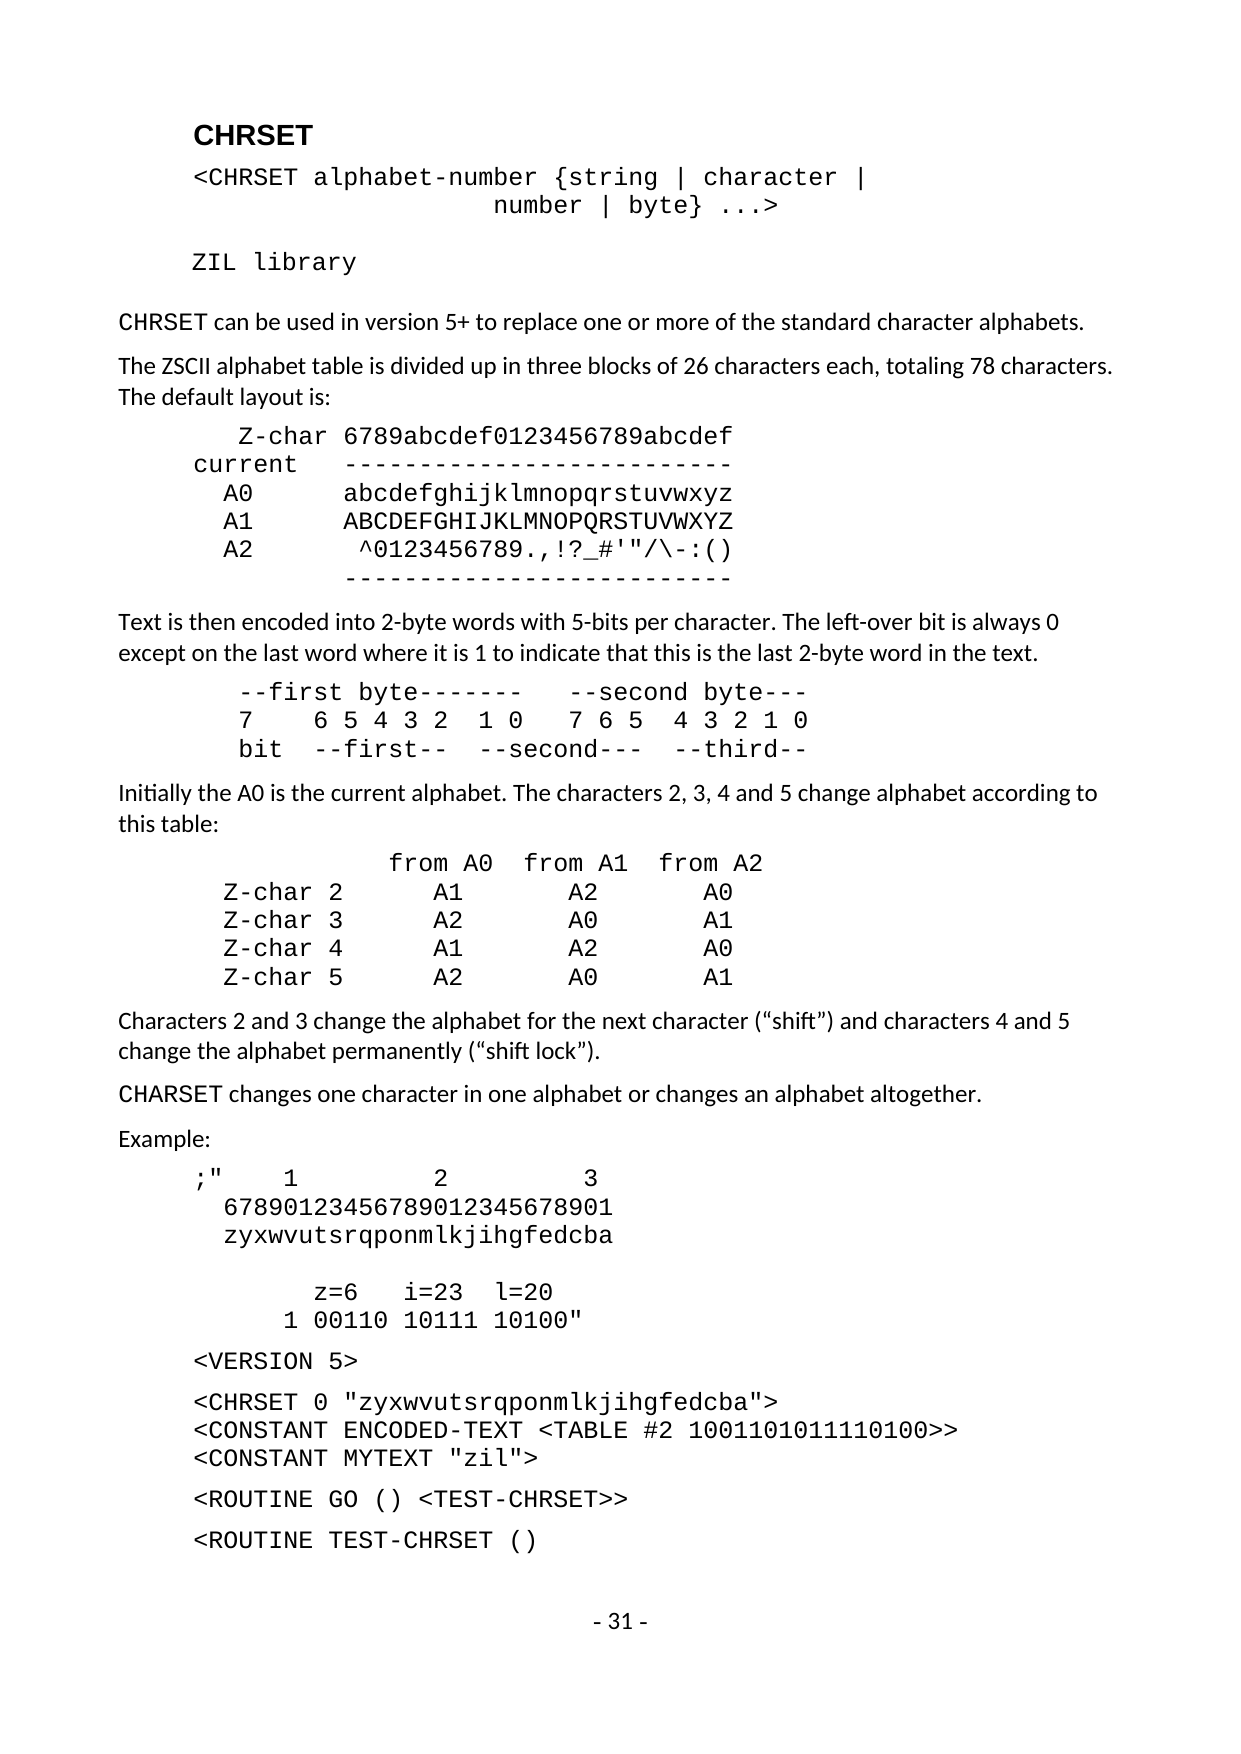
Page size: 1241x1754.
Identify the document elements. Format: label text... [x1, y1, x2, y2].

text Z-char 6789abcdef0123456789abcdef current -------------------------- A0 abcdefghijklmnopqrstuvwxyz A1 ABCDEFGHIJKLMNOPQRSTUVWXYZ A2 ^0123456789.,!?_#'"/\-:() -------------------------- [118, 424, 1122, 594]
text Characters 2 and 3 change the alphabet for the next character (“shift”) and characters 4 and 5 change the alphabet permanently (“shift lock”). [118, 1005, 1122, 1066]
text Example: [118, 1123, 1122, 1153]
text <ROUTINE TEST-CHRSET () [118, 1527, 1122, 1556]
text ;" 1 2 3 67890123456789012345678901 zyxwvutsrqponmlkjihgfedcba z=6 i=23 l=20 1 00110 10111 10100" [118, 1166, 1122, 1336]
text CHRSET can be used in version 5+ to replace one or more of the standard character alphabets. [118, 306, 1122, 338]
text CHARSET changes one character in one alphabet or changes an alphabet altogether. [118, 1078, 1122, 1110]
text from A0 from A1 from A2 Z-char 2 A1 A2 A0 Z-char 3 A2 A0 A1 Z-char 4 A1 A2 A0 Z-char 5 A2 A0 A1 [118, 851, 1122, 992]
text Text is then encoded into 2-byte words with 5-bits per character. The left-over bit is always 0 except on the last word where it is 1 to indicate that this is the last 2-byte word in the text. [118, 606, 1122, 667]
text --first byte------- --second byte--- 7 6 5 4 3 2 1 0 7 6 5 4 3 2 1 0 bit --first-- --second--- --third-- [118, 680, 1122, 765]
text <ROUTINE GO () <TEST-CHRSET>> [118, 1487, 1122, 1515]
subtitle CHRSET [118, 118, 1122, 152]
text ZIL library [192, 249, 1122, 277]
text The ZSCII alphabet table is divided up in three blocks of 26 characters each, totaling 78 characters. The default layout is: [118, 350, 1122, 411]
text Initially the A0 is the current alphabet. The characters 2, 3, 4 and 5 change alphabet according to this table: [118, 777, 1122, 838]
text number | byte} ...> [192, 192, 1122, 221]
text <VERSION 5> [118, 1348, 1122, 1377]
text <CHRSET alphabet-number {string | character | [118, 164, 1122, 192]
text <CHRSET 0 "zyxwvutsrqponmlkjihgfedcba"> <CONSTANT ENCODED-TEXT <TABLE #2 1001101011110100>> <CONSTANT MYTEXT "zil"> [118, 1389, 1122, 1474]
